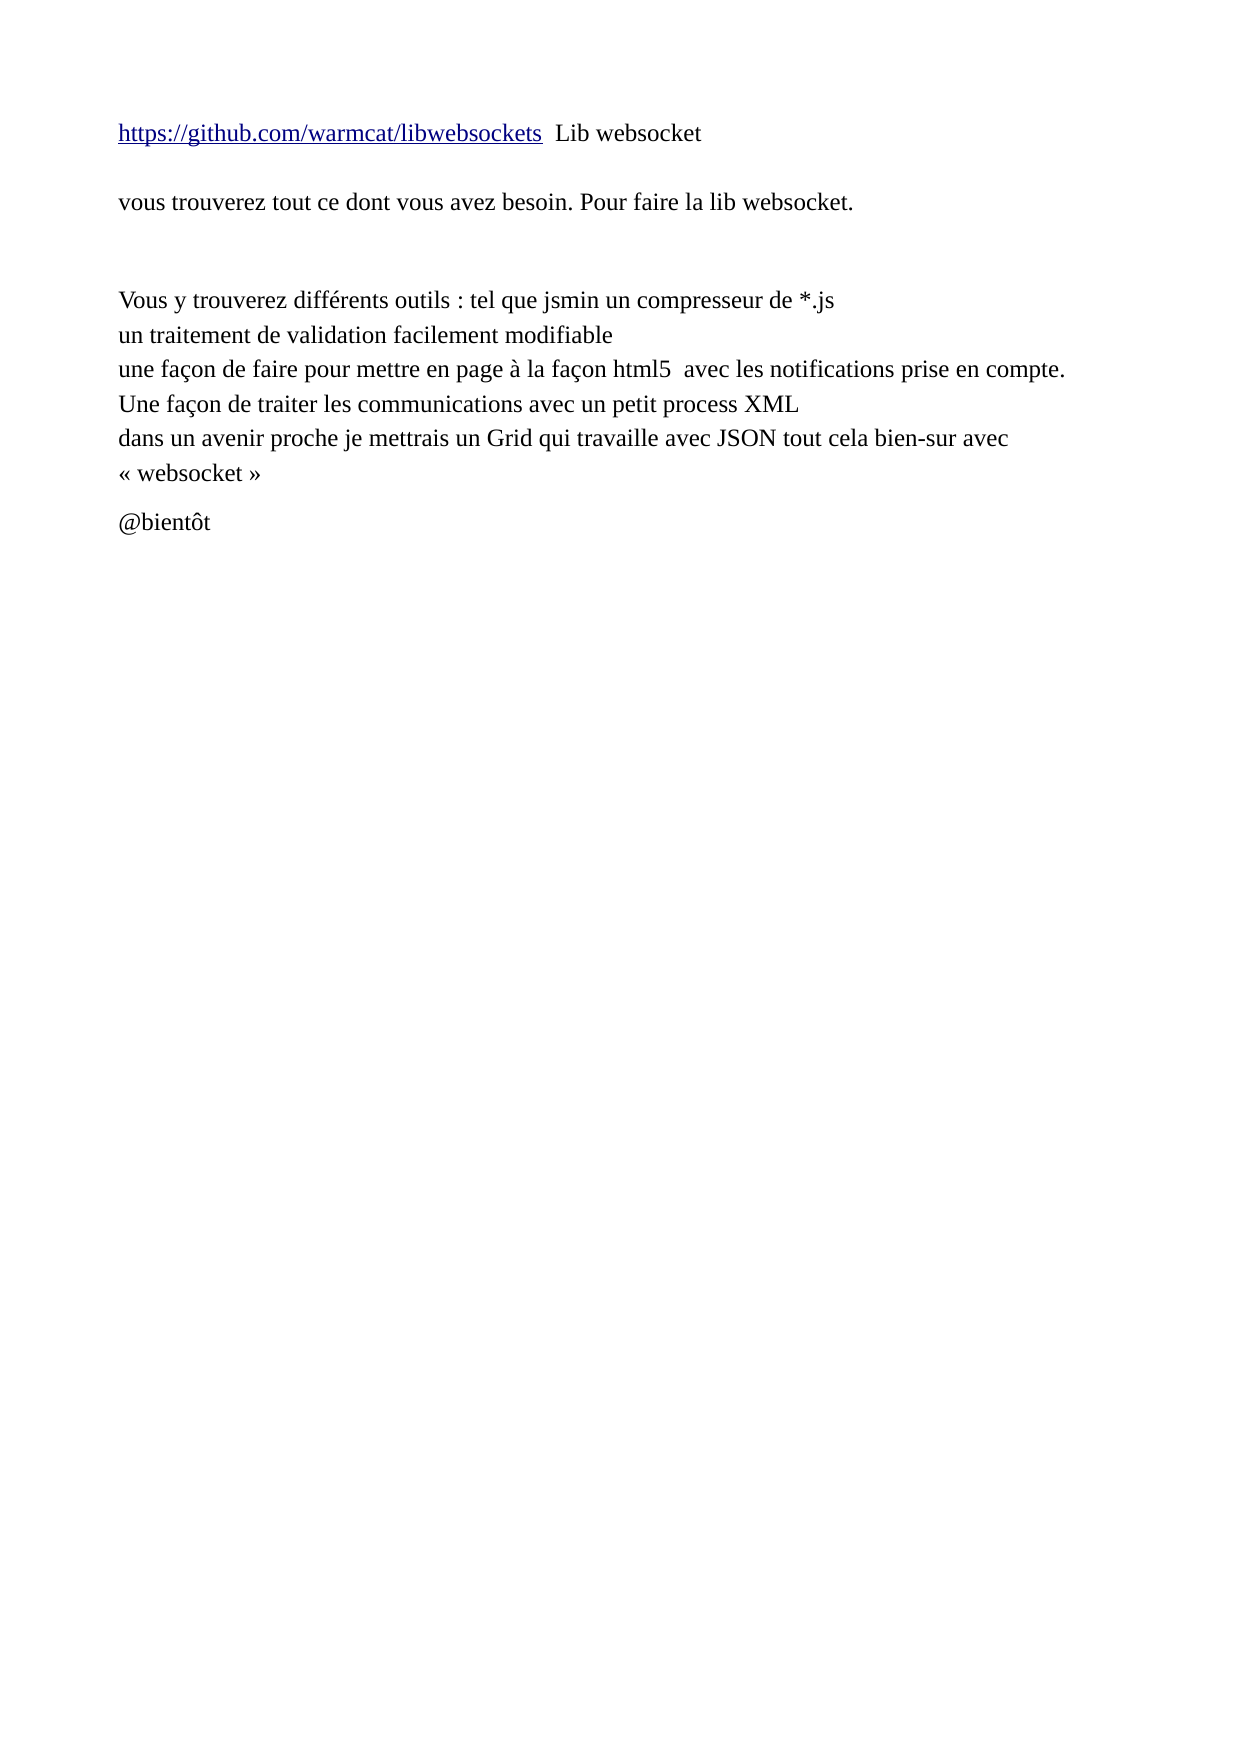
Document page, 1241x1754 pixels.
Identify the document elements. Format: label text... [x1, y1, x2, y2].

text https://github.com/warmcat/libwebsockets Lib websocket vous trouverez tout ce dont vous avez besoin. Pour faire la lib websocket. [118, 118, 1122, 216]
text Vous y trouverez différents outils : tel que jsmin un compresseur de *.js un traitement de validation facilement modifiable une façon de faire pour mettre en page à la façon html5 avec les notifications prise en compte. Une façon de traiter les communications avec un petit process XML dans un avenir proche je mettrais un Grid qui travaille avec JSON tout cela bien-sur avec « websocket » [118, 285, 1122, 486]
text @bientôt [118, 507, 1122, 535]
